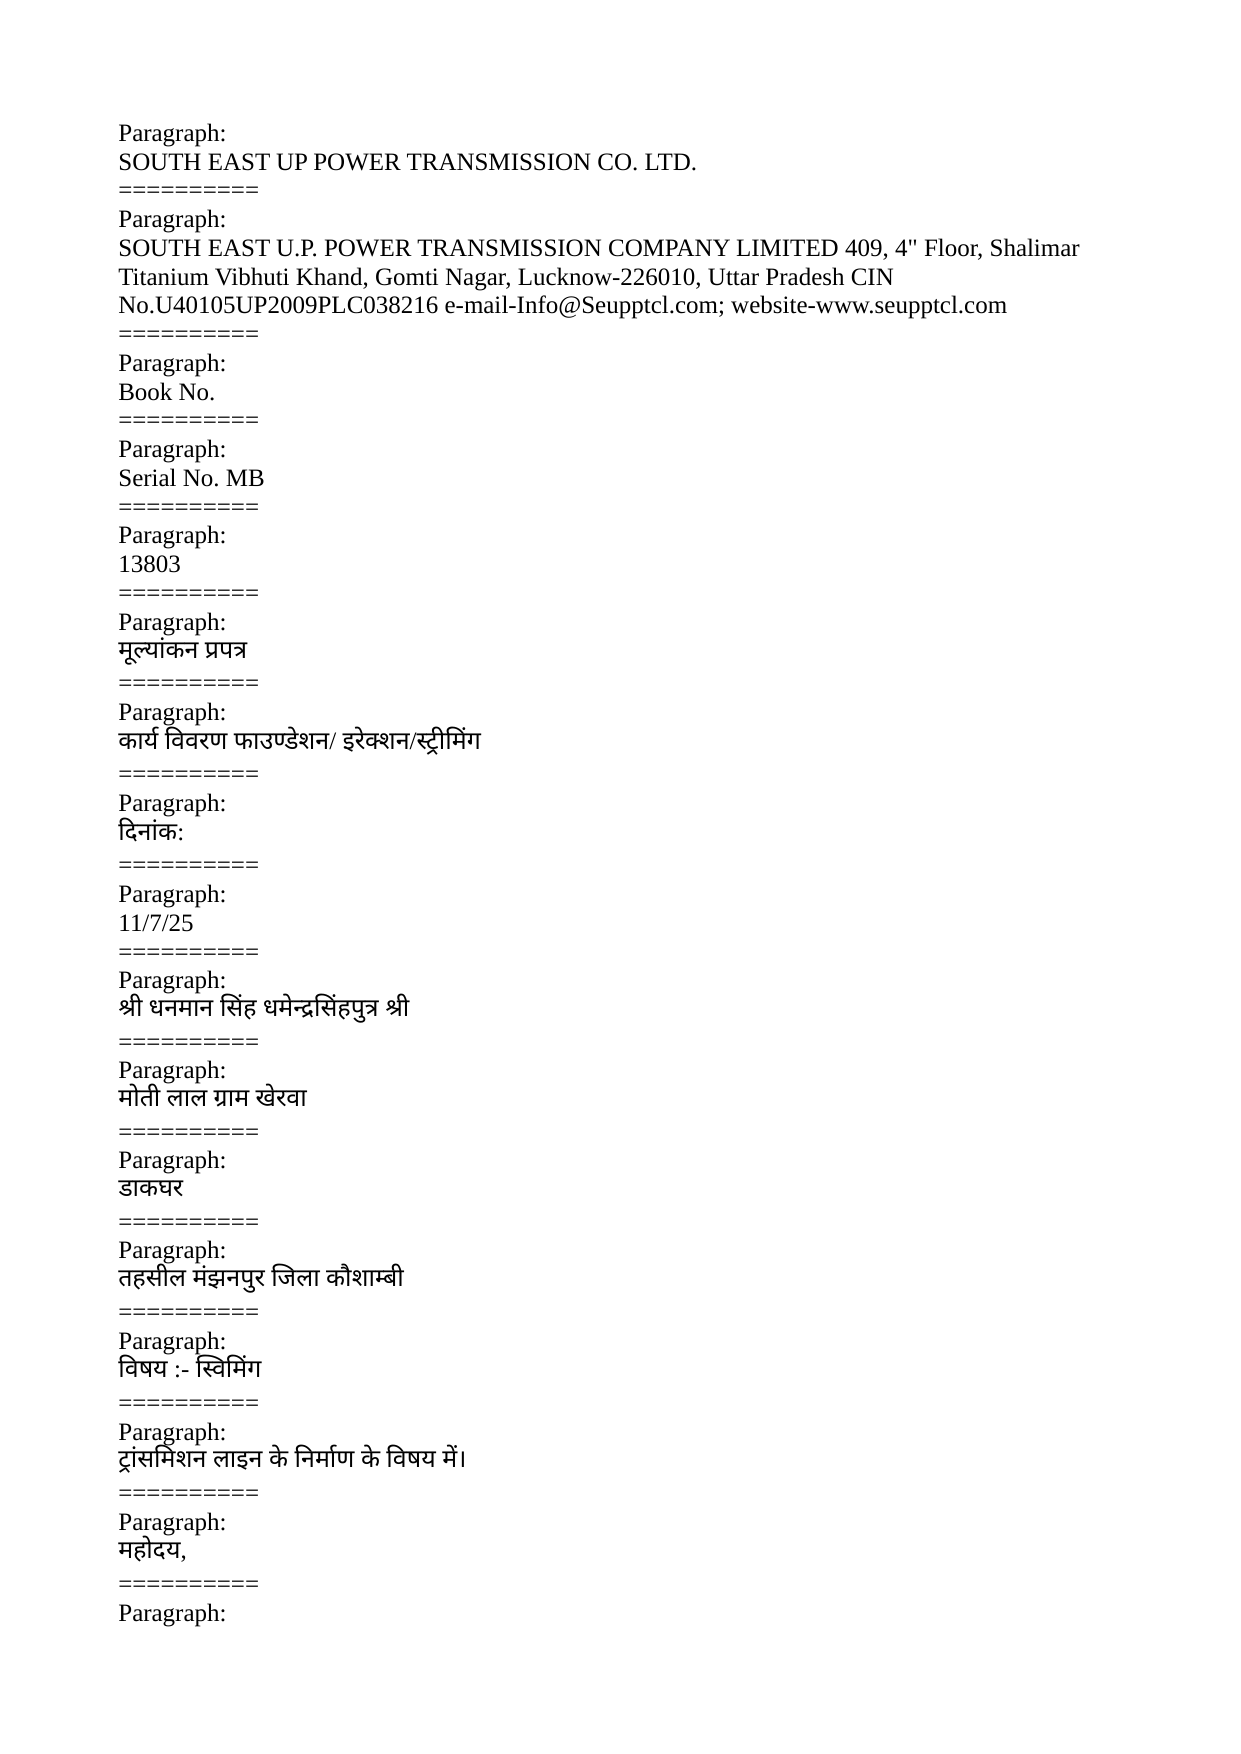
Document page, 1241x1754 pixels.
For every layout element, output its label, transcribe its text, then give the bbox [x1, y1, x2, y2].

text ========== [118, 1569, 1122, 1598]
text ========== [118, 1207, 1122, 1236]
text SOUTH EAST U.P. POWER TRANSMISSION COMPANY LIMITED 409, 4" Floor, Shalimar Titanium Vibhuti Khand, Gomti Nagar, Lucknow-226010, Uttar Pradesh CIN No.U40105UP2009PLC038216 e-mail-Info@Seupptcl.com; website-www.seupptcl.com [118, 233, 1122, 319]
text Paragraph: [118, 434, 1122, 463]
text ========== [118, 759, 1122, 788]
text Paragraph: [118, 1598, 1122, 1627]
text Paragraph: [118, 965, 1122, 994]
text Paragraph: [118, 1055, 1122, 1084]
text कार्य विवरण फाउण्डेशन/ इरेक्शन/स्ट्रीमिंग [118, 726, 1122, 759]
text ========== [118, 1478, 1122, 1507]
text Paragraph: [118, 348, 1122, 377]
text ========== [118, 492, 1122, 521]
text Paragraph: [118, 879, 1122, 908]
text ========== [118, 1388, 1122, 1417]
text Paragraph: [118, 1507, 1122, 1536]
text Paragraph: [118, 697, 1122, 726]
text Paragraph: [118, 1326, 1122, 1354]
text 11/7/25 [118, 908, 1122, 937]
text Book No. [118, 377, 1122, 406]
text Paragraph: [118, 1146, 1122, 1174]
text Paragraph: [118, 1236, 1122, 1264]
text दिनांक: [118, 817, 1122, 850]
text ========== [118, 578, 1122, 607]
text मोती लाल ग्राम खेरवा [118, 1084, 1122, 1117]
text ट्रांसमिशन लाइन के निर्माण के विषय में। [118, 1446, 1122, 1478]
text ========== [118, 1027, 1122, 1055]
text Paragraph: [118, 607, 1122, 636]
text Paragraph: [118, 204, 1122, 233]
text Paragraph: [118, 788, 1122, 817]
text ========== [118, 1117, 1122, 1146]
text विषय :- स्विमिंग [118, 1354, 1122, 1388]
text SOUTH EAST UP POWER TRANSMISSION CO. LTD. [118, 147, 1122, 176]
text डाकघर [118, 1174, 1122, 1207]
text ========== [118, 176, 1122, 204]
text Serial No. MB [118, 463, 1122, 492]
text ========== [118, 850, 1122, 879]
text महोदय, [118, 1536, 1122, 1569]
text मूल्यांकन प्रपत्र [118, 636, 1122, 668]
text ========== [118, 1297, 1122, 1326]
text ========== [118, 406, 1122, 434]
text Paragraph: [118, 521, 1122, 549]
text ========== [118, 319, 1122, 348]
text ========== [118, 668, 1122, 697]
text ========== [118, 937, 1122, 965]
text श्री धनमान सिंह धमेन्द्रसिंहपुत्र श्री [118, 994, 1122, 1027]
text Paragraph: [118, 118, 1122, 147]
text तहसील मंझनपुर जिला कौशाम्बी [118, 1264, 1122, 1297]
text 13803 [118, 549, 1122, 578]
text Paragraph: [118, 1417, 1122, 1446]
